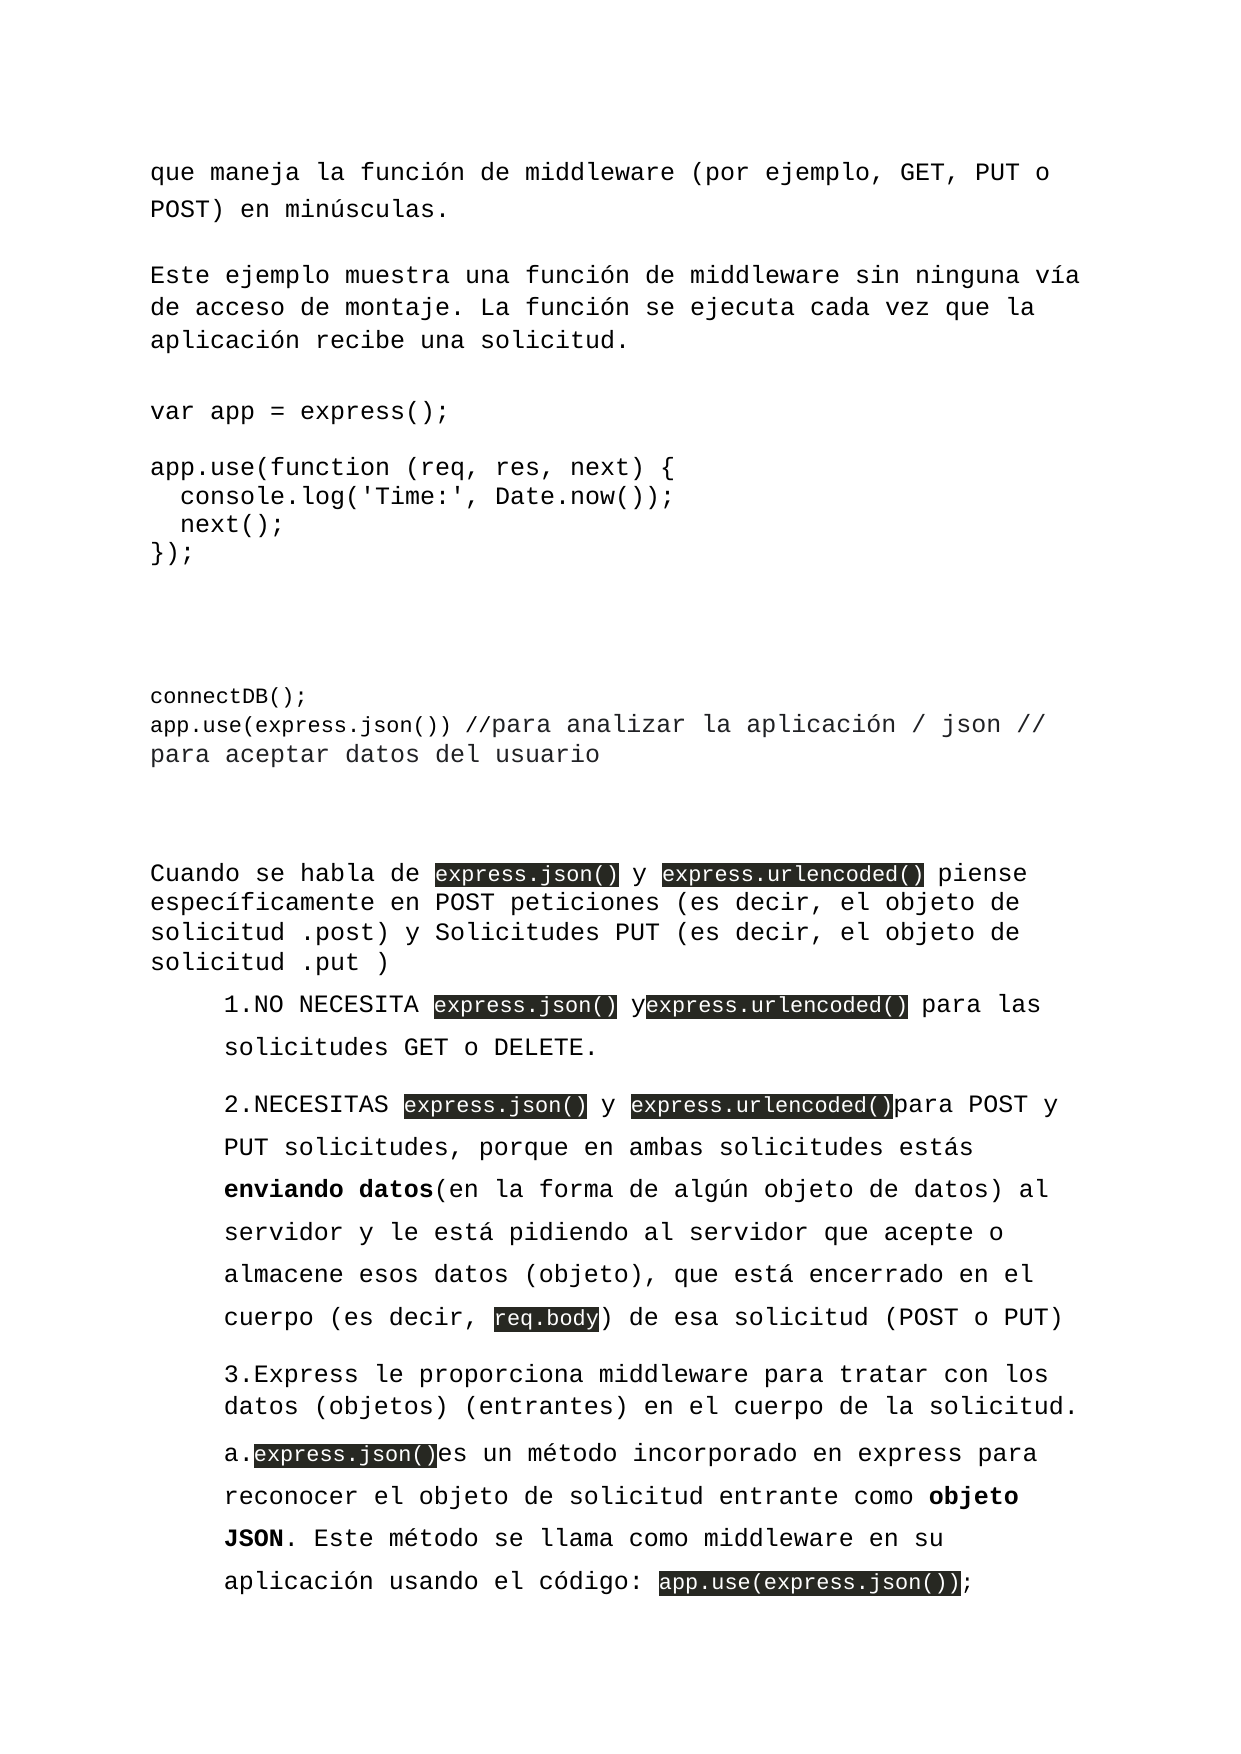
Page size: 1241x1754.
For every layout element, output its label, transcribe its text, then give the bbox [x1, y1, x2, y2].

list a.express.json()es un método incorporado en express para reconocer el objeto de solicitud entrante como objeto JSON. Este método se llama como middleware en su aplicación usando el código: app.use(express.json()); [150, 1441, 1090, 1597]
text console.log('Time:', Date.now()); [150, 483, 1090, 512]
list NECESITAS express.json() y express.urlencoded()para POST y PUT solicitudes, porque en ambas solicitudes estás enviando datos(en la forma de algún objeto de datos) al servidor y le está pidiendo al servidor que acepte o almacene esos datos (objeto), que está encerrado en el cuerpo (es decir, req.body) de esa solicitud (POST o PUT) [150, 1092, 1090, 1332]
text Cuando se habla de express.json() y express.urlencoded() piense específicamente en POST peticiones (es decir, el objeto de solicitud .post) y Solicitudes PUT (es decir, el objeto de solicitud .put ) [150, 859, 1090, 977]
text que maneja la función de middleware (por ejemplo, GET, PUT o POST) en minúsculas. [150, 150, 1090, 225]
text Este ejemplo muestra una función de middleware sin ninguna vía de acceso de montaje. La función se ejecuta cada vez que la aplicación recibe una solicitud. [150, 262, 1090, 356]
text app.use(express.json()) //para analizar la aplicación / json // para aceptar datos del usuario [150, 710, 1090, 769]
list NO NECESITA express.json() yexpress.urlencoded() para las solicitudes GET o DELETE. [150, 992, 1090, 1063]
text next(); [150, 512, 1090, 540]
text app.use(function (req, res, next) { [150, 455, 1090, 483]
text }); [150, 540, 1090, 568]
text var app = express(); [150, 398, 1090, 427]
list Express le proporciona middleware para tratar con los datos (objetos) (entrantes) en el cuerpo de la solicitud. [150, 1361, 1090, 1422]
text connectDB(); [150, 673, 1090, 710]
